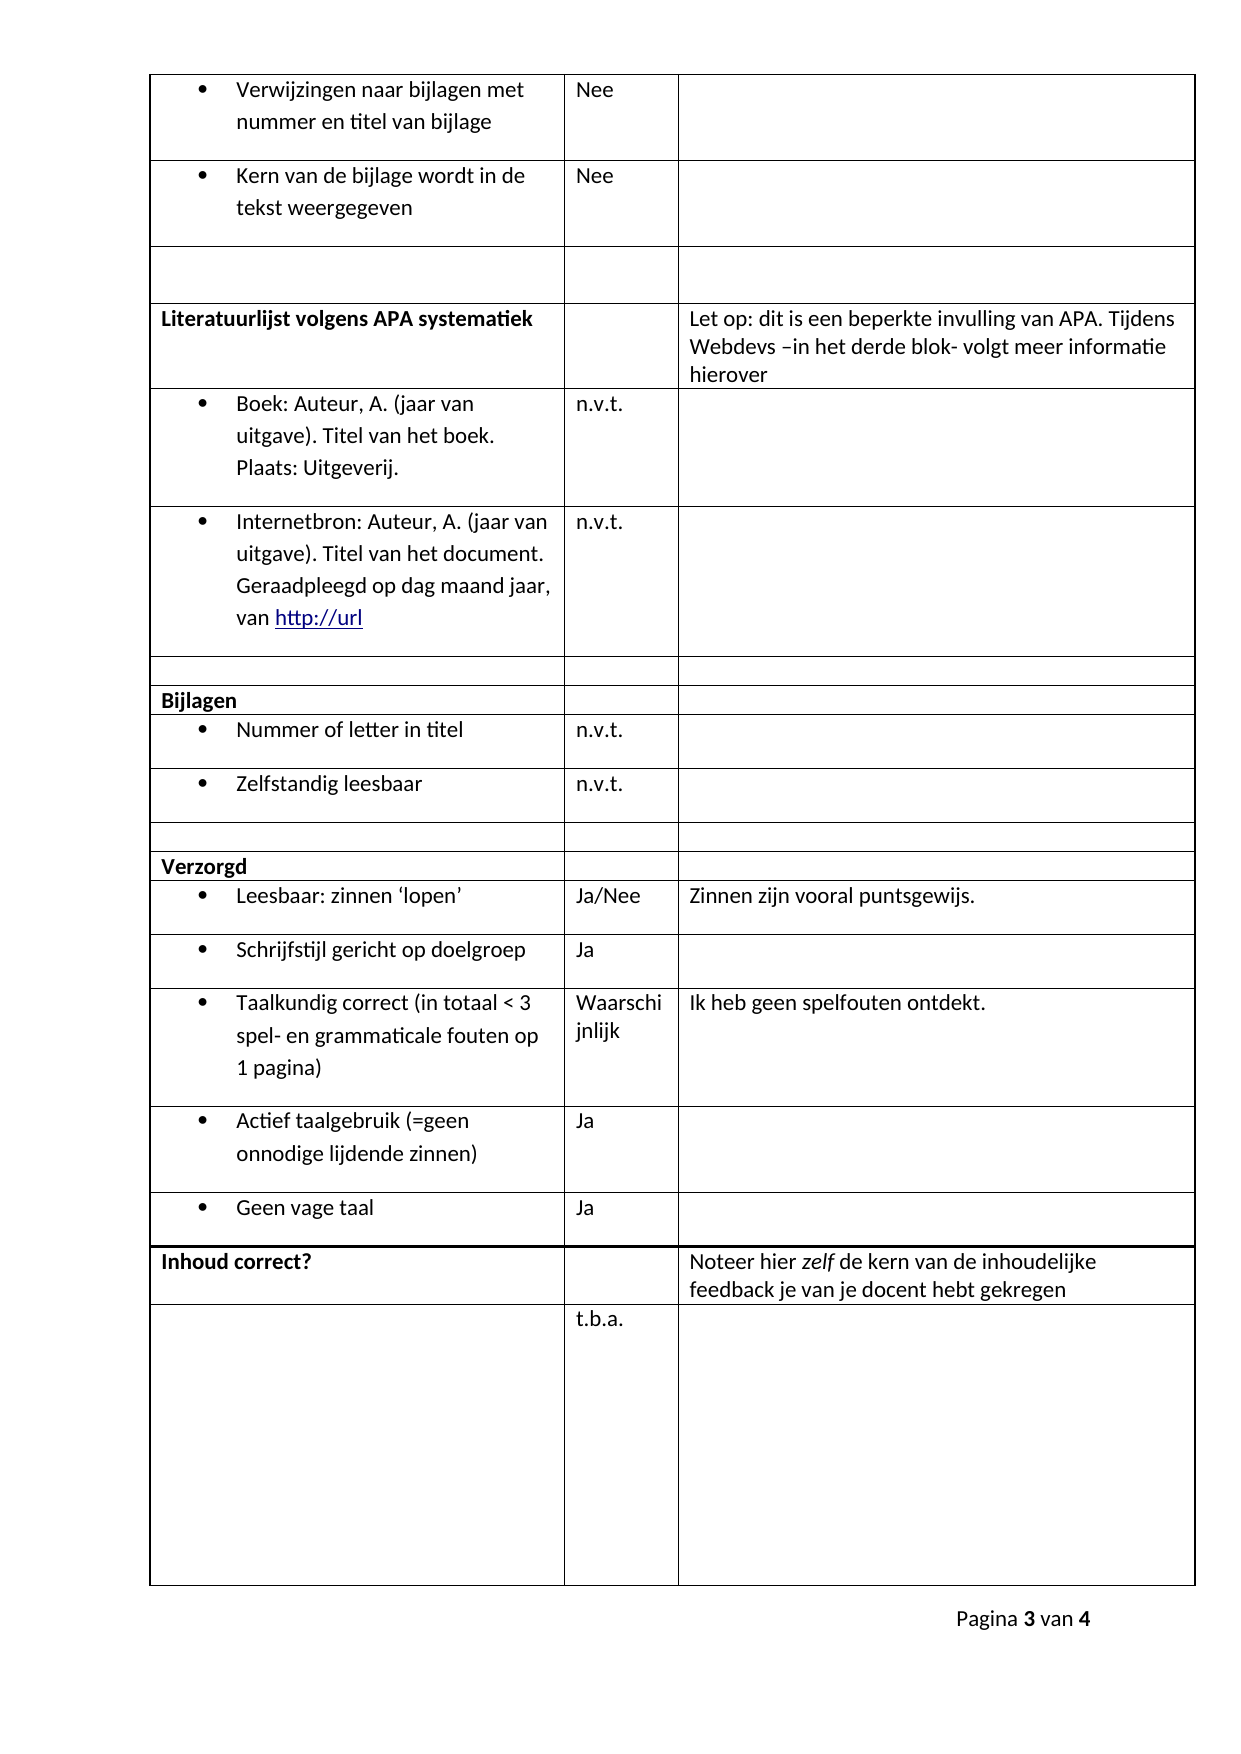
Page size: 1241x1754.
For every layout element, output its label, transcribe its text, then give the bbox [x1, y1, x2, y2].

table_header Inhoud correct? [151, 1248, 564, 1303]
table_cell n.v.t. [565, 769, 678, 822]
table_cell Ja/Nee [565, 881, 678, 934]
table_cell [679, 1305, 1194, 1585]
table_cell [151, 657, 564, 685]
table_cell [679, 507, 1194, 656]
table_cell Schrijfstijl gericht op doelgroep [151, 935, 564, 987]
table_cell [151, 247, 564, 303]
table_cell [679, 769, 1194, 822]
table_cell Literatuurlijst volgens APA systematiek [151, 304, 564, 388]
table_cell Nee [565, 75, 678, 160]
table_cell Internetbron: Auteur, A. (jaar van uitgave). Titel van het document. Geraadpleegd op dag maand jaar, van http://url [151, 507, 564, 656]
table_cell n.v.t. [565, 507, 678, 656]
table_cell [679, 75, 1194, 160]
table_cell [565, 657, 678, 685]
table_cell Boek: Auteur, A. (jaar van uitgave). Titel van het boek. Plaats: Uitgeverij. [151, 389, 564, 506]
table_cell Nummer of letter in titel [151, 715, 564, 768]
table_cell t.b.a. [565, 1305, 678, 1585]
table_cell [679, 823, 1194, 851]
table_cell Verzorgd [151, 852, 564, 880]
table_cell [565, 852, 678, 880]
table_cell [679, 852, 1194, 880]
table_cell Verwijzingen naar bijlagen met nummer en titel van bijlage [151, 75, 564, 160]
table_cell Geen vage taal [151, 1193, 564, 1245]
table_cell Kern van de bijlage wordt in de tekst weergegeven [151, 161, 564, 246]
table_cell [679, 1193, 1194, 1245]
table_cell [565, 304, 678, 388]
table_cell [679, 1107, 1194, 1192]
table_header [565, 1248, 678, 1303]
table_cell [151, 1305, 564, 1585]
table_cell [679, 389, 1194, 506]
table_cell Waarschijnlijk [565, 989, 678, 1106]
table_cell [679, 161, 1194, 246]
table_cell Ja [565, 1193, 678, 1245]
table_cell n.v.t. [565, 389, 678, 506]
table_cell Leesbaar: zinnen ‘lopen’ [151, 881, 564, 934]
table_cell Zelfstandig leesbaar [151, 769, 564, 822]
table_cell Taalkundig correct (in totaal < 3 spel- en grammaticale fouten op 1 pagina) [151, 989, 564, 1106]
table_cell Let op: dit is een beperkte invulling van APA. Tijdens Webdevs –in het derde blok- volgt meer informatie hierover [679, 304, 1194, 388]
table_cell [565, 686, 678, 714]
table_cell Actief taalgebruik (=geen onnodige lijdende zinnen) [151, 1107, 564, 1192]
table_cell [679, 935, 1194, 987]
table_cell [679, 247, 1194, 303]
table_cell [151, 823, 564, 851]
table_cell n.v.t. [565, 715, 678, 768]
table_cell Ja [565, 935, 678, 987]
table_cell [679, 686, 1194, 714]
table_cell [565, 247, 678, 303]
table_cell Bijlagen [151, 686, 564, 714]
table_cell Ik heb geen spelfouten ontdekt. [679, 989, 1194, 1106]
table_cell [565, 823, 678, 851]
table_cell Zinnen zijn vooral puntsgewijs. [679, 881, 1194, 934]
table_header Noteer hier zelf de kern van de inhoudelijke feedback je van je docent hebt gekregen [679, 1248, 1194, 1303]
table_cell Ja [565, 1107, 678, 1192]
table_cell [679, 657, 1194, 685]
table_cell [679, 715, 1194, 768]
table_cell Nee [565, 161, 678, 246]
